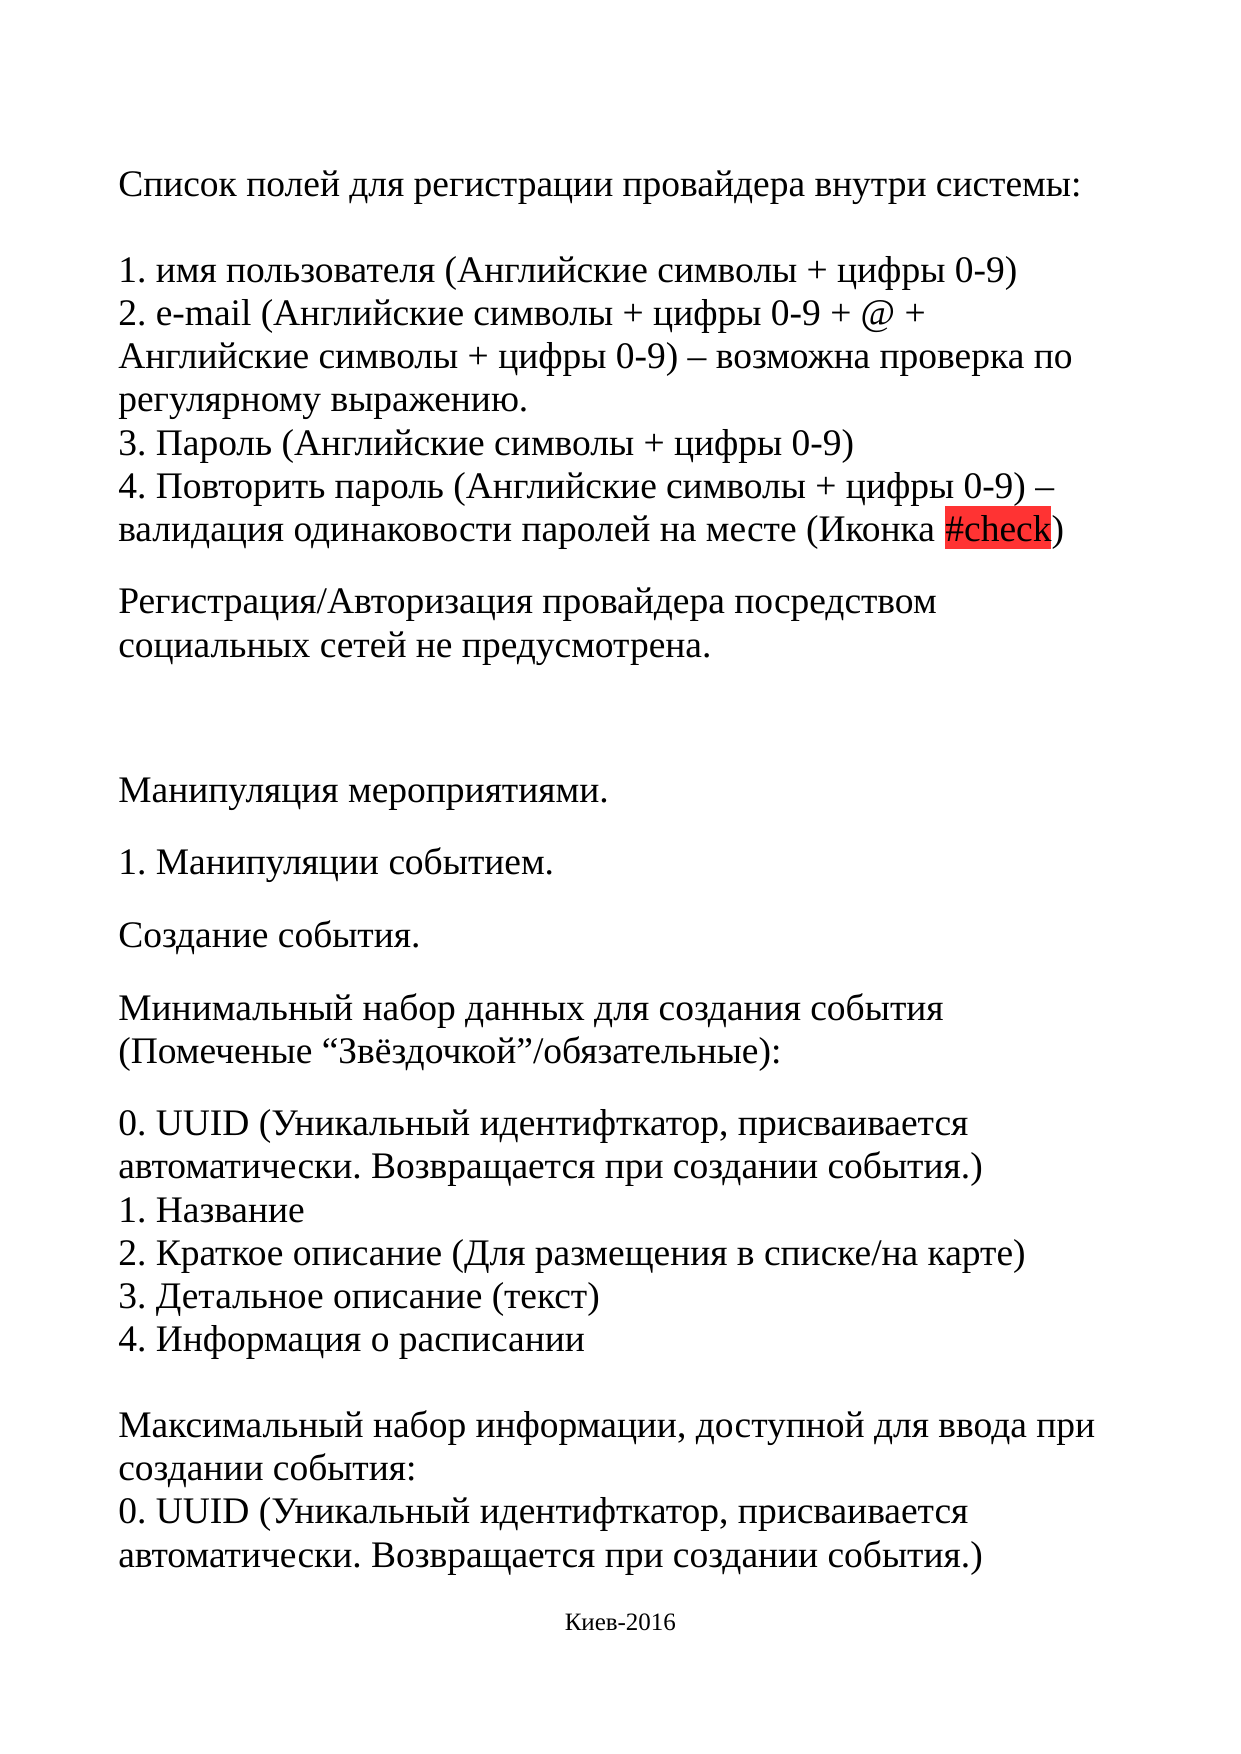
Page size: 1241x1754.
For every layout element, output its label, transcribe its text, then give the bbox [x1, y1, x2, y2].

text 3. Пароль (Английские символы + цифры 0-9) [118, 420, 1122, 463]
text 0. UUID (Уникальный идентифткатор, присваивается автоматически. Возвращается при создании события.) [118, 1101, 1122, 1187]
text Регистрация/Авторизация провайдера посредством социальных сетей не предусмотрена. [118, 579, 1122, 665]
text 4. Информация о расписании [118, 1316, 1122, 1359]
text 2. Краткое описание (Для размещения в списке/на карте) [118, 1230, 1122, 1273]
text 2. e-mail (Английские символы + цифры 0-9 + @ + Английские символы + цифры 0-9) – возможна проверка по регулярному выражению. [118, 291, 1122, 420]
text 4. Повторить пароль (Английские символы + цифры 0-9) – валидация одинаковости паролей на месте (Иконка #check) [118, 463, 1122, 549]
text 1. имя пользователя (Английские символы + цифры 0-9) [118, 247, 1122, 291]
text Список полей для регистрации провайдера внутри системы: [118, 161, 1122, 204]
text Манипуляция мероприятиями. [118, 767, 1122, 810]
text 1. Манипуляции событием. [118, 840, 1122, 883]
text 0. UUID (Уникальный идентифткатор, присваивается автоматически. Возвращается при создании события.) [118, 1489, 1122, 1575]
text Максимальный набор информации, доступной для ввода при создании события: [118, 1403, 1122, 1489]
text Создание события. [118, 912, 1122, 956]
text Минимальный набор данных для создания события (Помеченые “Звёздочкой”/обязательные): [118, 985, 1122, 1071]
text 1. Название [118, 1187, 1122, 1230]
text 3. Детальное описание (текст) [118, 1273, 1122, 1316]
